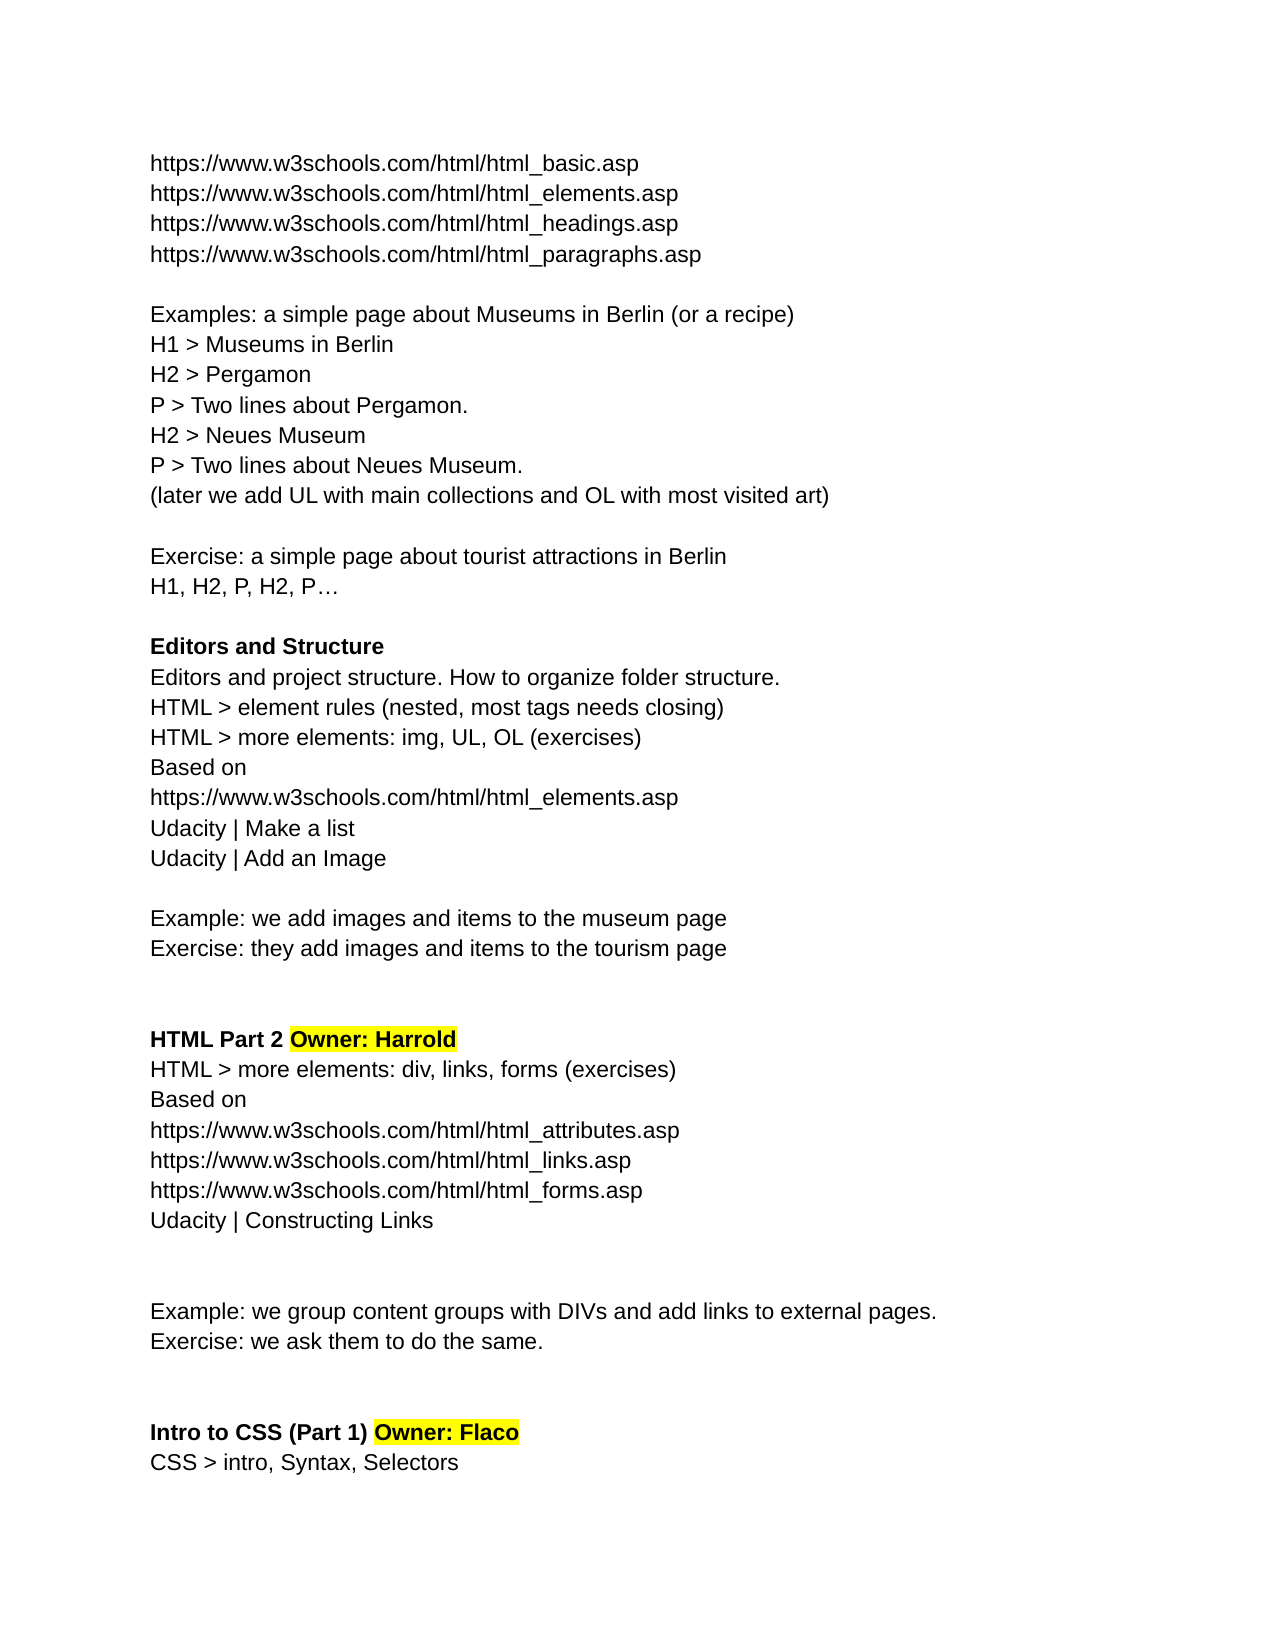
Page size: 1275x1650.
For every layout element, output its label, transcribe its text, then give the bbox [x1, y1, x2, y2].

text HTML Part 2 Owner: Harrold [150, 1026, 1125, 1052]
text Udacity | Constructing Links [150, 1207, 1125, 1234]
text HTML > more elements: div, links, forms (exercises) [150, 1056, 1125, 1083]
text H1 > Museums in Berlin [150, 331, 1125, 358]
text Udacity | Make a list [150, 814, 1125, 841]
text Based on [150, 1086, 1125, 1113]
text H2 > Pergamon [150, 361, 1125, 388]
text (later we add UL with main collections and OL with most visited art) [150, 482, 1125, 509]
text HTML > element rules (nested, most tags needs closing) [150, 694, 1125, 720]
text https://www.w3schools.com/html/html_elements.asp [150, 784, 1125, 811]
text HTML > more elements: img, UL, OL (exercises) [150, 724, 1125, 750]
text Example: we add images and items to the museum page [150, 905, 1125, 932]
text Editors and project structure. How to organize folder structure. [150, 663, 1125, 690]
text H2 > Neues Museum [150, 422, 1125, 448]
text Exercise: they add images and items to the tourism page [150, 935, 1125, 962]
text https://www.w3schools.com/html/html_basic.asp [150, 150, 1125, 176]
text H1, H2, P, H2, P… [150, 573, 1125, 599]
text Exercise: we ask them to do the same. [150, 1328, 1125, 1354]
text https://www.w3schools.com/html/html_links.asp [150, 1147, 1125, 1173]
text https://www.w3schools.com/html/html_forms.asp [150, 1177, 1125, 1203]
text P > Two lines about Pergamon. [150, 392, 1125, 418]
text https://www.w3schools.com/html/html_paragraphs.asp [150, 241, 1125, 267]
text https://www.w3schools.com/html/html_headings.asp [150, 210, 1125, 237]
text https://www.w3schools.com/html/html_attributes.asp [150, 1117, 1125, 1143]
text Editors and Structure [150, 633, 1125, 660]
text Exercise: a simple page about tourist attractions in Berlin [150, 543, 1125, 569]
text Examples: a simple page about Museums in Berlin (or a recipe) [150, 301, 1125, 327]
text CSS > intro, Syntax, Selectors [150, 1449, 1125, 1475]
text Based on [150, 754, 1125, 781]
text Example: we group content groups with DIVs and add links to external pages. [150, 1298, 1125, 1324]
text Udacity | Add an Image [150, 845, 1125, 871]
text P > Two lines about Neues Museum. [150, 452, 1125, 478]
text https://www.w3schools.com/html/html_elements.asp [150, 180, 1125, 207]
text Intro to CSS (Part 1) Owner: Flaco [150, 1419, 1125, 1445]
